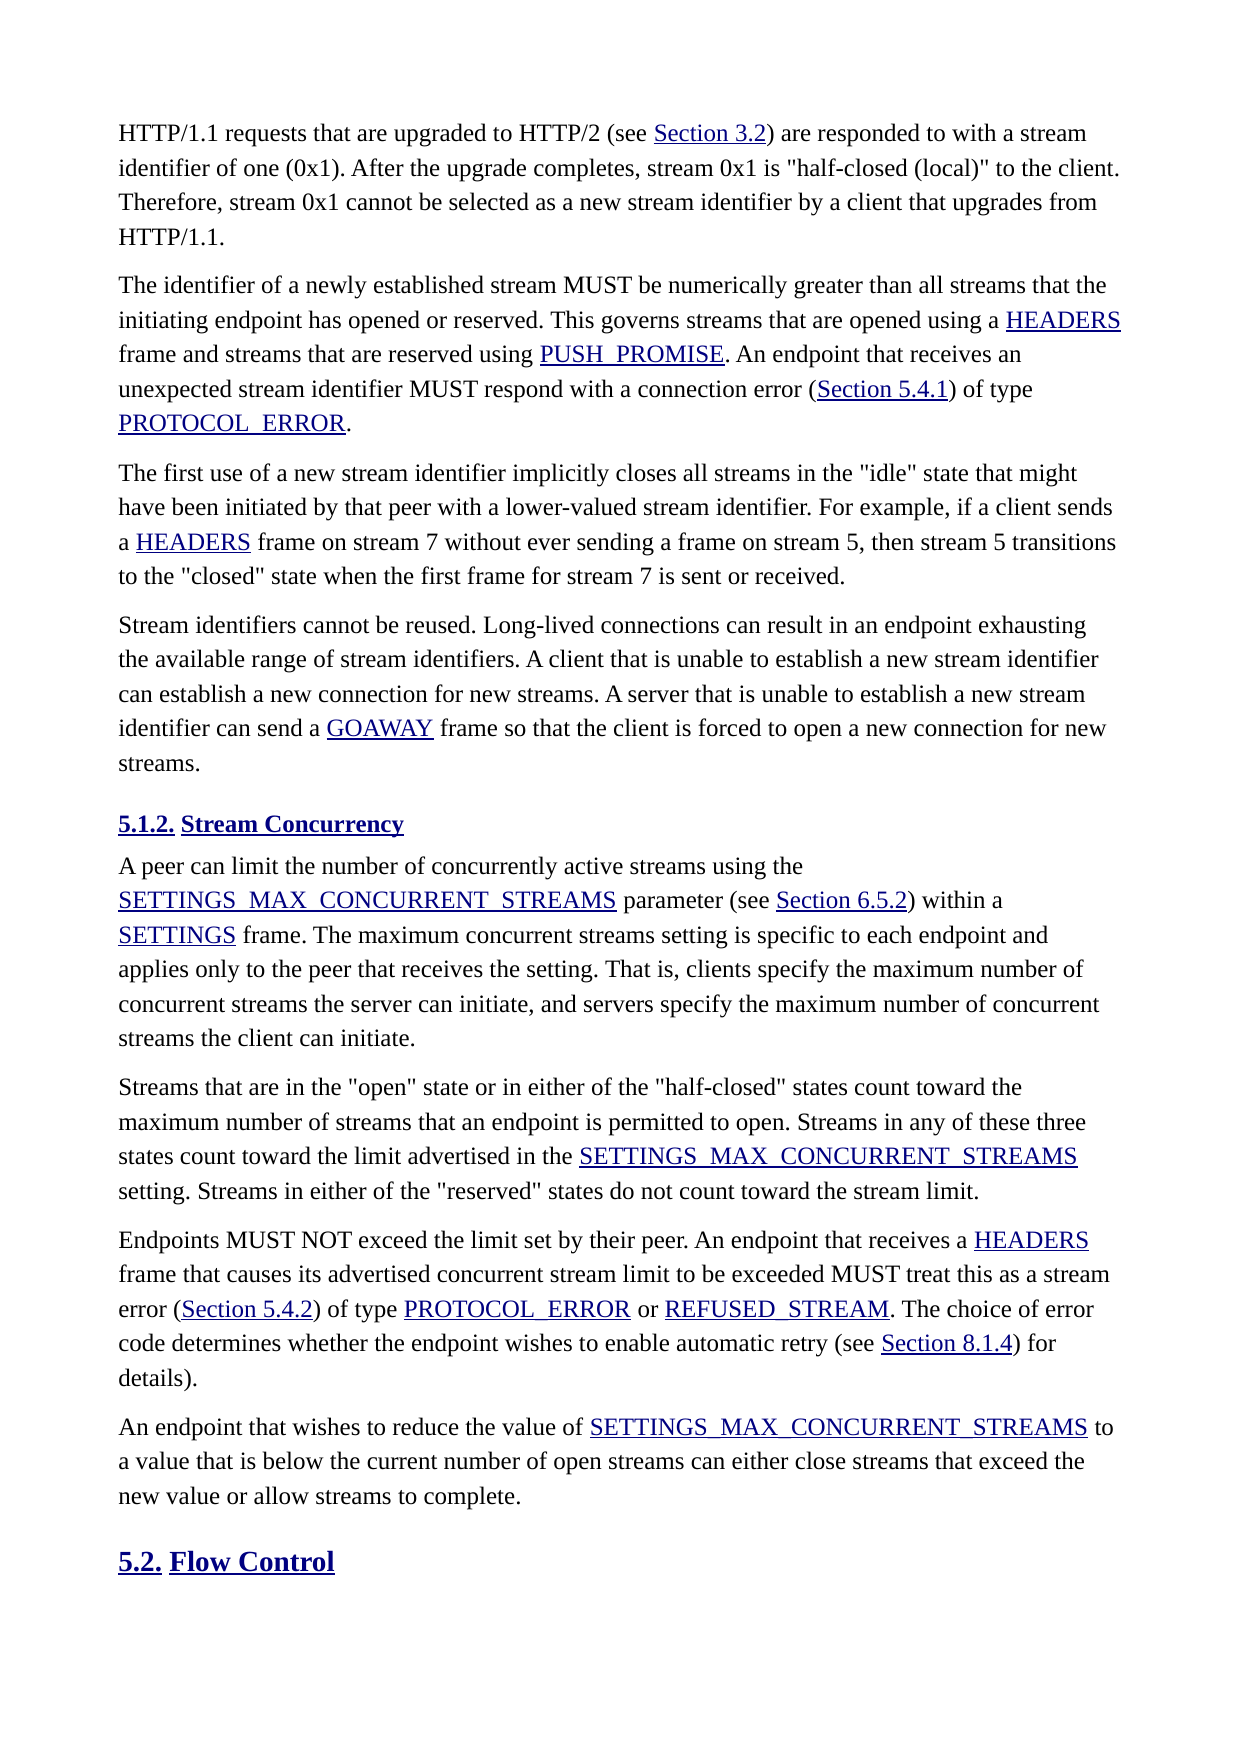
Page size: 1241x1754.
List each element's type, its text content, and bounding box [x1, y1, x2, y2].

text Streams that are in the "open" state or in either of the "half-closed" states count toward the maximum number of streams that an endpoint is permitted to open. Streams in any of these three states count toward the limit advertised in the SETTINGS_MAX_CONCURRENT_STREAMS setting. Streams in either of the "reserved" states do not count toward the stream limit. [118, 1072, 1122, 1204]
text The identifier of a newly established stream MUST be numerically greater than all streams that the initiating endpoint has opened or reserved. This governs streams that are opened using a HEADERS frame and streams that are reserved using PUSH_PROMISE. An endpoint that receives an unexpected stream identifier MUST respond with a connection error (Section 5.4.1) of type PROTOCOL_ERROR. [118, 271, 1122, 437]
text A peer can limit the number of concurrently active streams using the SETTINGS_MAX_CONCURRENT_STREAMS parameter (see Section 6.5.2) within a SETTINGS frame. The maximum concurrent streams setting is specific to each endpoint and applies only to the peer that receives the setting. That is, clients specify the maximum number of concurrent streams the server can initiate, and servers specify the maximum number of concurrent streams the client can initiate. [118, 851, 1122, 1052]
subtitle 5.2. Flow Control [118, 1544, 1122, 1578]
subtitle 5.1.2. Stream Concurrency [118, 809, 1122, 838]
text HTTP/1.1 requests that are upgraded to HTTP/2 (see Section 3.2) are responded to with a stream identifier of one (0x1). After the upgrade completes, stream 0x1 is "half-closed (local)" to the client. Therefore, stream 0x1 cannot be selected as a new stream identifier by a client that upgrades from HTTP/1.1. [118, 118, 1122, 250]
text An endpoint that wishes to reduce the value of SETTINGS_MAX_CONCURRENT_STREAMS to a value that is below the current number of open streams can either close streams that exceed the new value or allow streams to complete. [118, 1412, 1122, 1509]
text The first use of a new stream identifier implicitly closes all streams in the "idle" state that might have been initiated by that peer with a lower-valued stream identifier. For example, if a client sends a HEADERS frame on stream 7 without ever sending a frame on stream 5, then stream 5 transitions to the "closed" state when the first frame for stream 7 is sent or received. [118, 458, 1122, 590]
text Stream identifiers cannot be reused. Long-lived connections can result in an endpoint exhausting the available range of stream identifiers. A client that is unable to establish a new stream identifier can establish a new connection for new streams. A server that is unable to establish a new stream identifier can send a GOAWAY frame so that the client is forced to open a new connection for new streams. [118, 610, 1122, 777]
text Endpoints MUST NOT exceed the limit set by their peer. An endpoint that receives a HEADERS frame that causes its advertised concurrent stream limit to be exceeded MUST treat this as a stream error (Section 5.4.2) of type PROTOCOL_ERROR or REFUSED_STREAM. The choice of error code determines whether the endpoint wishes to enable automatic retry (see Section 8.1.4) for details). [118, 1225, 1122, 1391]
